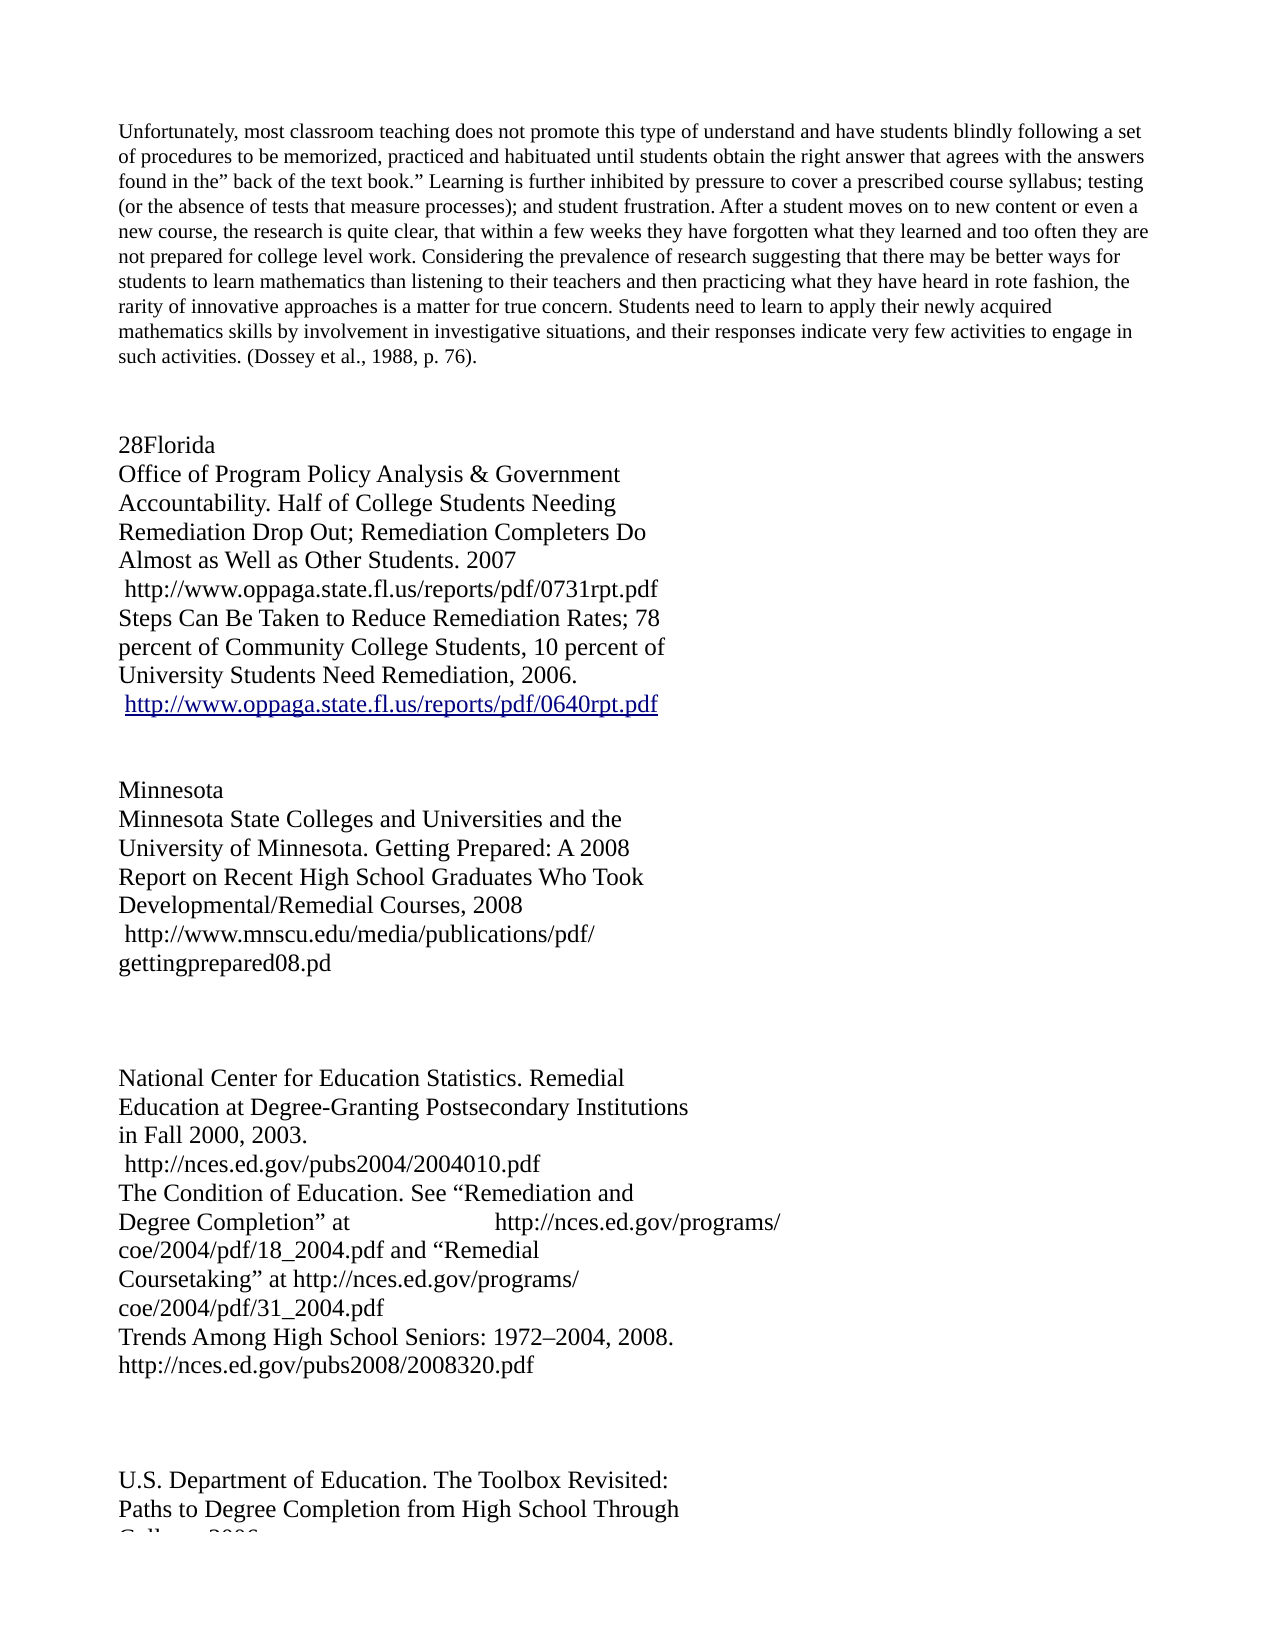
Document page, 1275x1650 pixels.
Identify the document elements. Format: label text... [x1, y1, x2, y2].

text Unfortunately, most classroom teaching does not promote this type of understand and have students blindly following a set of procedures to be memorized, practiced and habituated until students obtain the right answer that agrees with the answers found in the” back of the text book.” Learning is further inhibited by pressure to cover a prescribed course syllabus; testing (or the absence of tests that measure processes); and student frustration. After a student moves on to new content or even a new course, the research is quite clear, that within a few weeks they have forgotten what they learned and too often they are not prepared for college level work. Considering the prevalence of research suggesting that there may be better ways for students to learn mathematics than listening to their teachers and then practicing what they have heard in rote fashion, the rarity of innovative approaches is a matter for true concern. Students need to learn to apply their newly acquired mathematics skills by involvement in investigative situations, and their responses indicate very few activities to engage in such activities. (Dossey et al., 1988, p. 76). [118, 118, 1157, 368]
